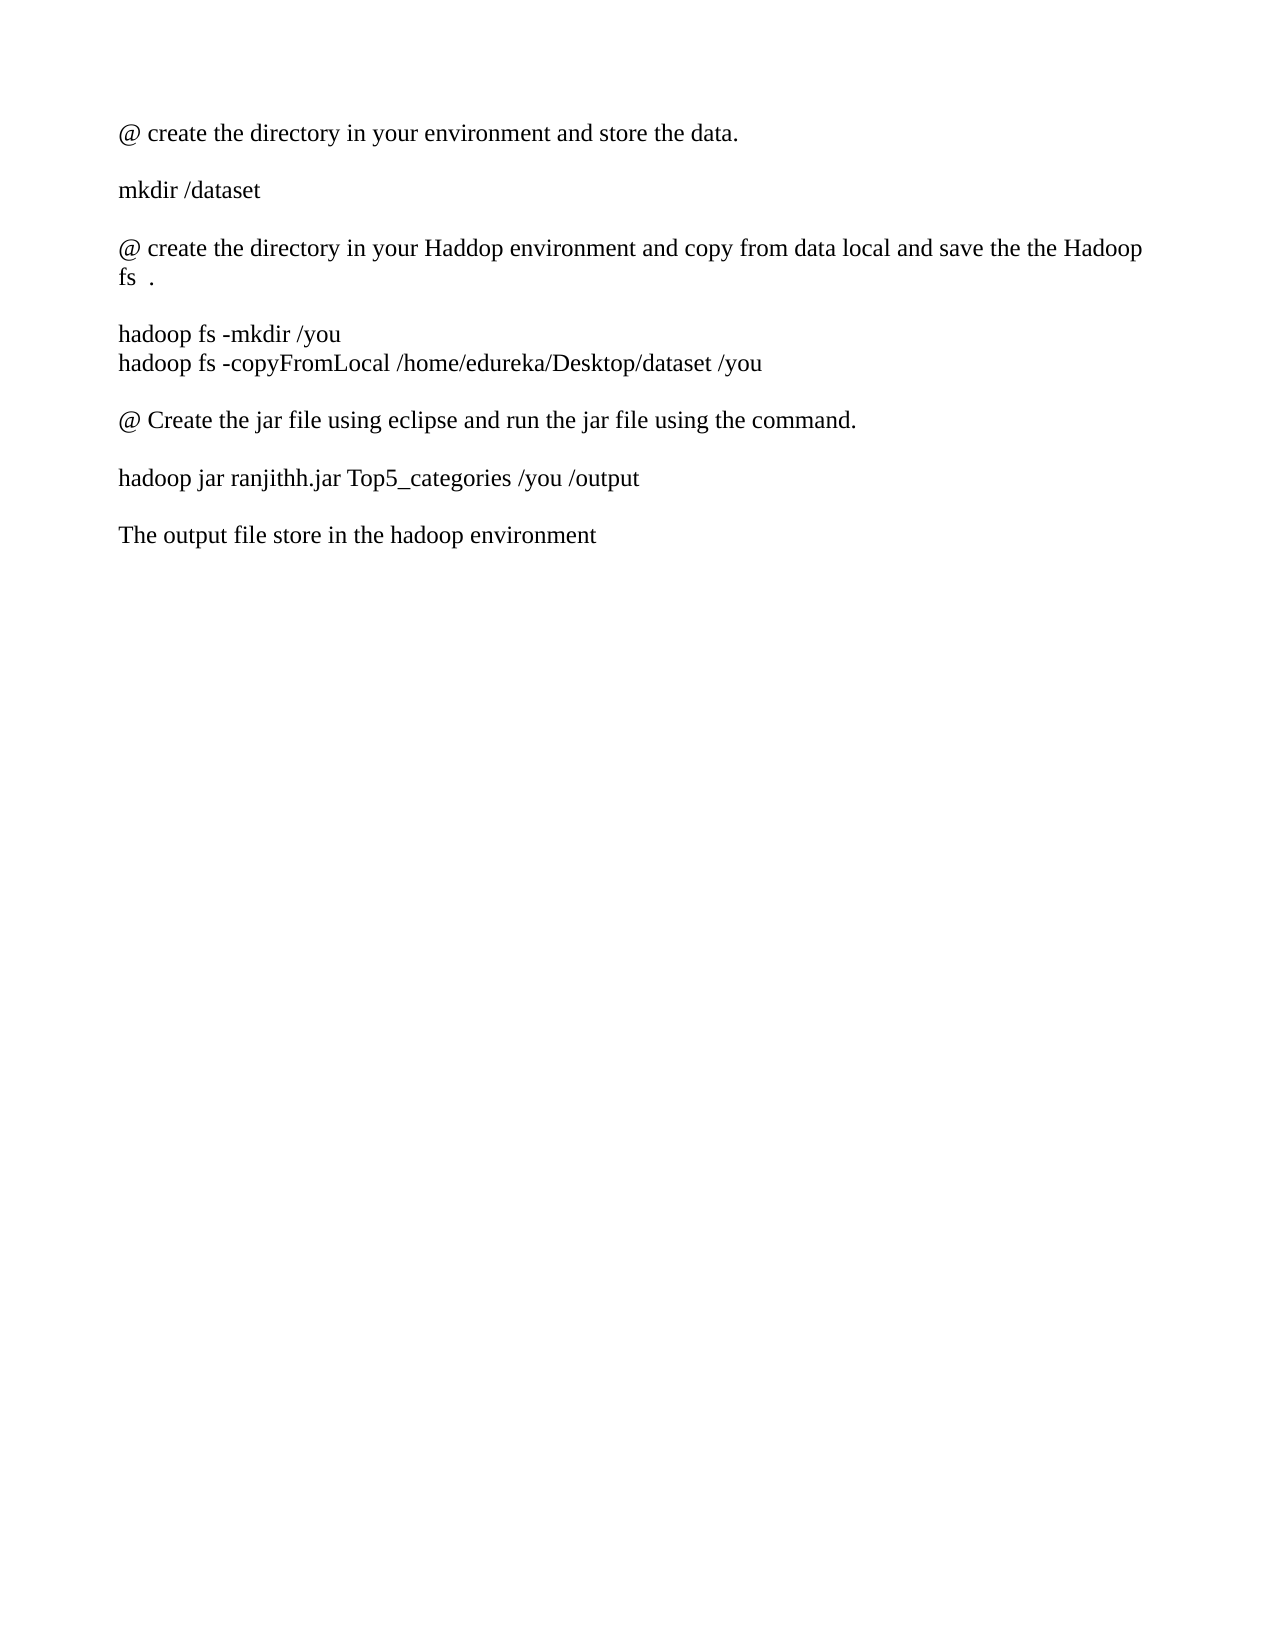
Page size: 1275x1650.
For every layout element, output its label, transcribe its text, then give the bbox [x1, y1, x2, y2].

text @ Create the jar file using eclipse and run the jar file using the command. [118, 406, 1157, 434]
text hadoop jar ranjithh.jar Top5_categories /you /output [118, 463, 1157, 492]
text @ create the directory in your Haddop environment and copy from data local and save the the Hadoop fs . [118, 233, 1157, 291]
text mkdir /dataset [118, 176, 1157, 204]
text The output file store in the hadoop environment [118, 521, 1157, 549]
text @ create the directory in your environment and store the data. [118, 118, 1157, 147]
text hadoop fs -mkdir /you [118, 319, 1157, 348]
text hadoop fs -copyFromLocal /home/edureka/Desktop/dataset /you [118, 348, 1157, 377]
